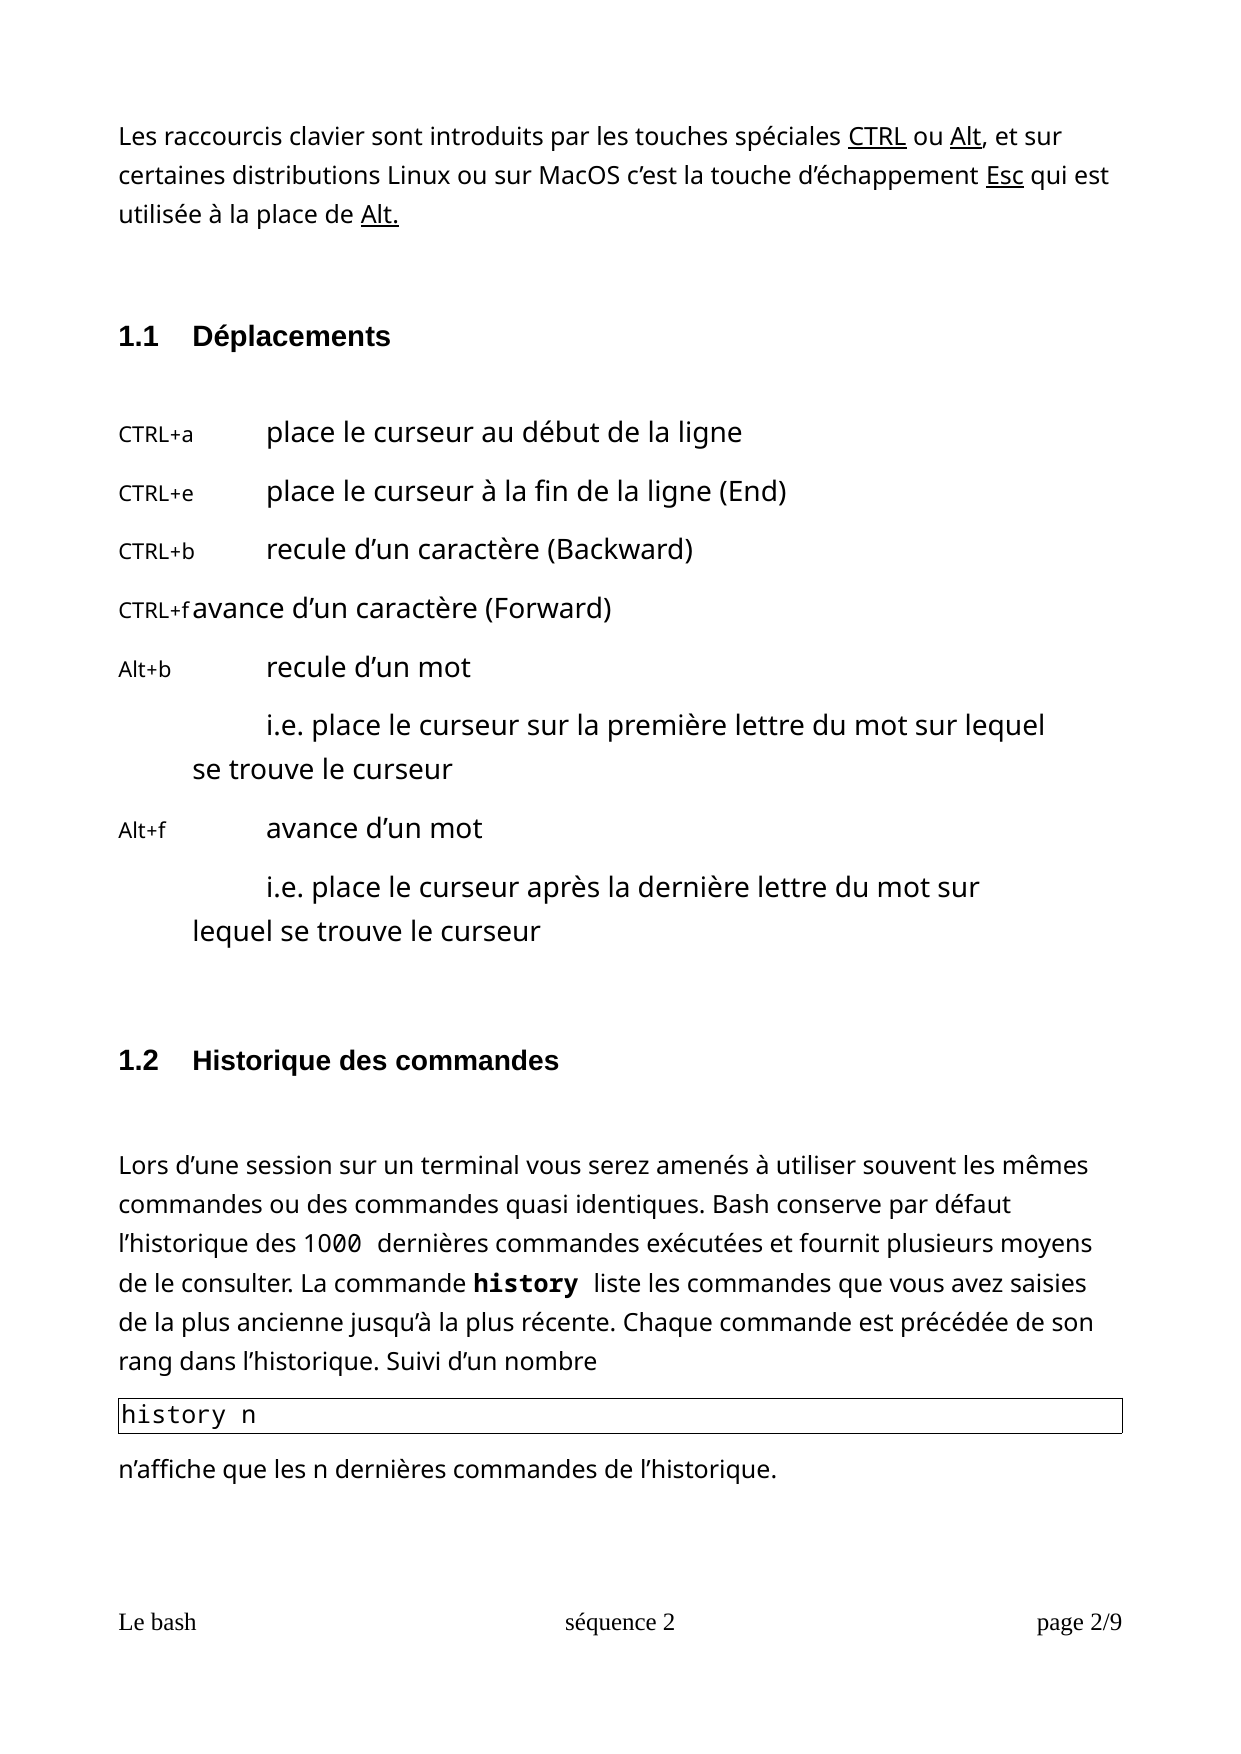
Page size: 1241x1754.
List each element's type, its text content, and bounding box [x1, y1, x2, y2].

text CTRL+f avance d’un caractère (Forward) [118, 588, 1122, 627]
text i.e. place le curseur sur la première lettre du mot sur lequel se trouve le curseur [118, 706, 1122, 788]
text i.e. place le curseur après la dernière lettre du mot sur lequel se trouve le curseur [118, 867, 1122, 949]
text Alt+f avance d’un mot [118, 808, 1122, 847]
text CTRL+e place le curseur à la fin de la ligne (End) [118, 471, 1122, 509]
text n’affiche que les n dernières commandes de l’historique. [118, 1452, 1122, 1486]
text Alt+b recule d’un mot [118, 647, 1122, 685]
text CTRL+b recule d’un caractère (Backward) [118, 530, 1122, 568]
text CTRL+a place le curseur au début de la ligne [118, 412, 1122, 451]
text history n [119, 1399, 1122, 1433]
text Les raccourcis clavier sont introduits par les touches spéciales CTRL ou Alt, et sur certaines distributions Linux ou sur MacOS c’est la touche d’échappement Esc qui est utilisée à la place de Alt. [118, 118, 1122, 231]
text Lors d’une session sur un terminal vous serez amenés à utiliser souvent les mêmes commandes ou des commandes quasi identiques. Bash conserve par défaut l’historique des 1000 dernières commandes exécutées et fournit plusieurs moyens de le consulter. La commande history liste les commandes que vous avez saisies de la plus ancienne jusqu’à la plus récente. Chaque commande est précédée de son rang dans l’historique. Suivi d’un nombre [118, 1148, 1122, 1378]
subtitle Historique des commandes [118, 1043, 1122, 1077]
subtitle Déplacements [118, 318, 1122, 352]
